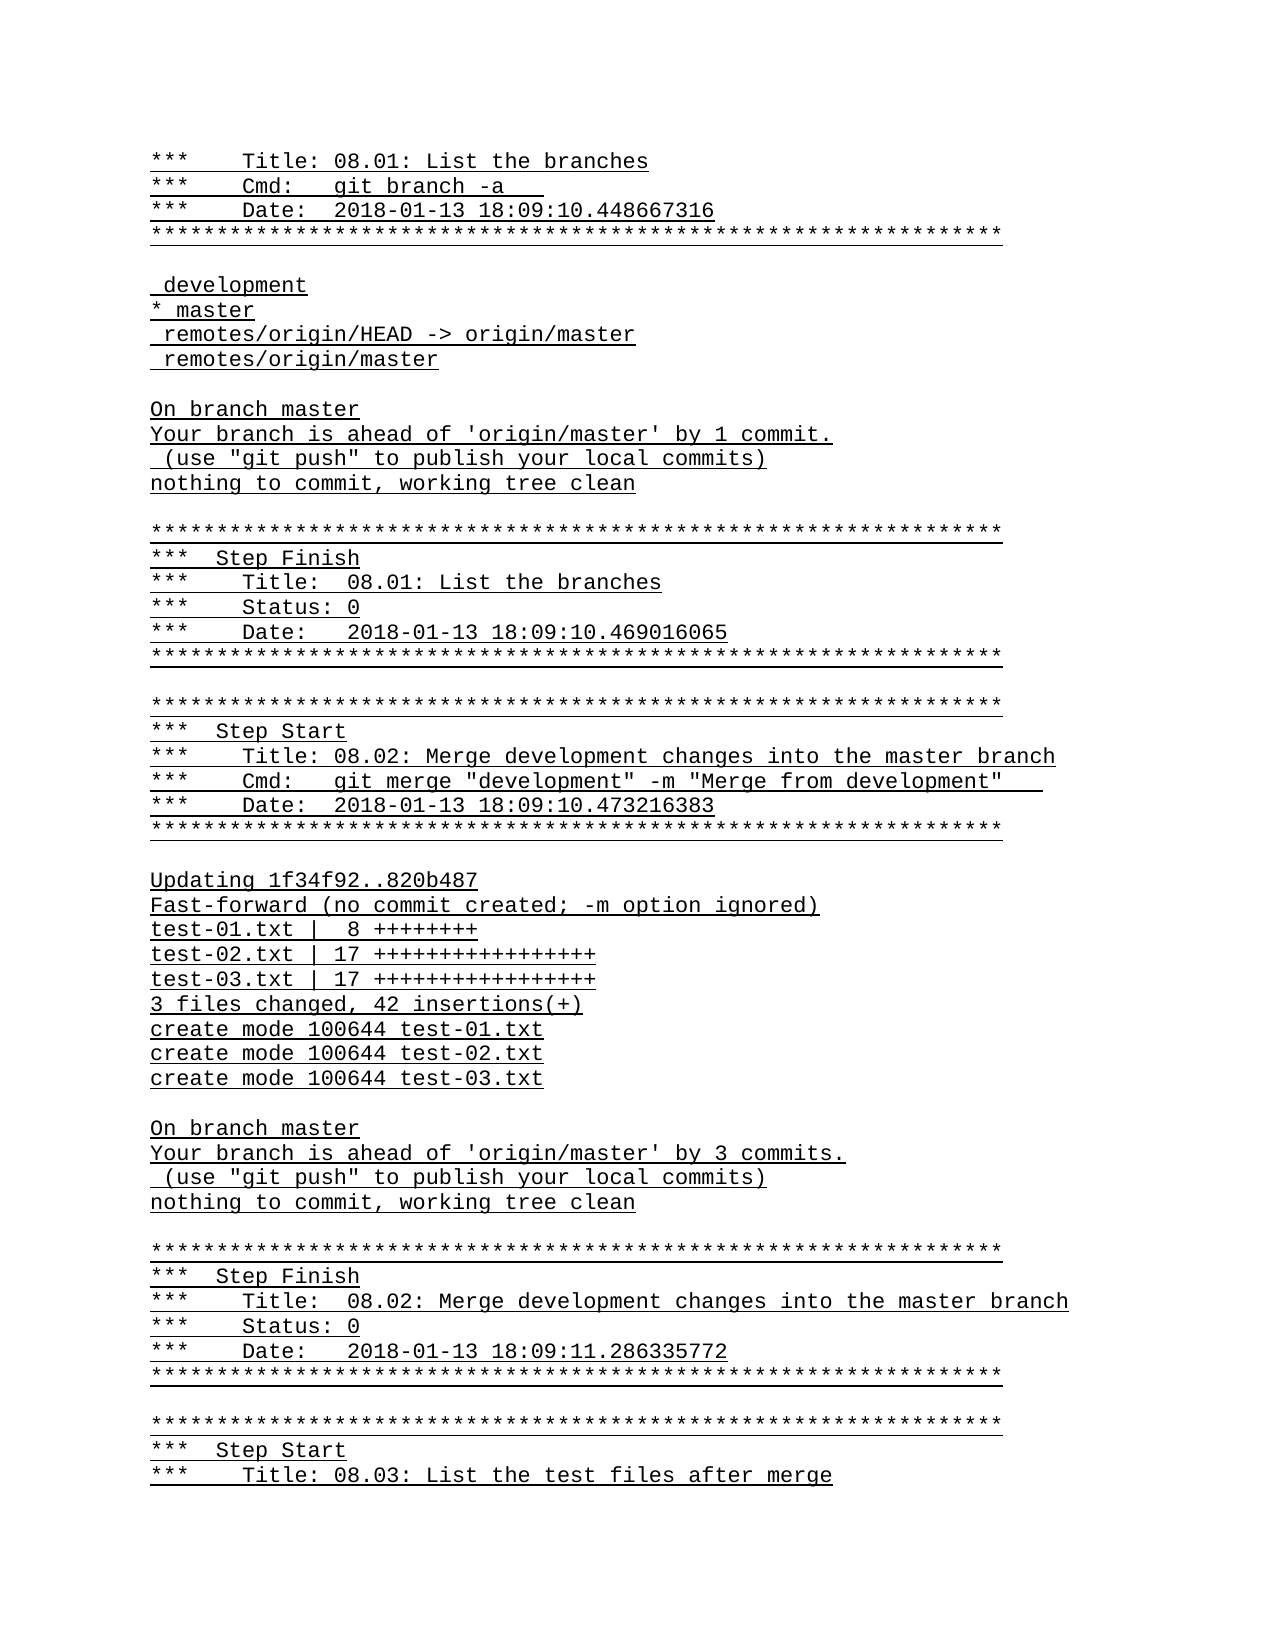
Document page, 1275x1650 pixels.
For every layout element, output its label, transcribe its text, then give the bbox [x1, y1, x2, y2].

text *** Title: 08.03: List the test files after merge [150, 1464, 1125, 1489]
text test-01.txt | 8 ++++++++ [150, 918, 1125, 943]
text On branch master [150, 1117, 1125, 1142]
text Fast-forward (no commit created; -m option ignored) [150, 894, 1125, 918]
text remotes/origin/HEAD -> origin/master [150, 323, 1125, 348]
text *** Step Finish [150, 1266, 1125, 1290]
text ***************************************************************** [150, 1365, 1125, 1389]
text ***************************************************************** [150, 224, 1125, 249]
text *** Title: 08.01: List the branches [150, 571, 1125, 596]
text *** Step Start [150, 720, 1125, 745]
text *** Title: 08.02: Merge development changes into the master branch [150, 1290, 1125, 1315]
text * master [150, 299, 1125, 323]
text *** Status: 0 [150, 1315, 1125, 1340]
text ***************************************************************** [150, 522, 1125, 547]
text nothing to commit, working tree clean [150, 1191, 1125, 1216]
text ***************************************************************** [150, 695, 1125, 720]
text *** Date: 2018-01-13 18:09:10.473216383 [150, 794, 1125, 819]
text *** Step Start [150, 1439, 1125, 1464]
text *** Status: 0 [150, 596, 1125, 621]
text Updating 1f34f92..820b487 [150, 869, 1125, 894]
text (use "git push" to publish your local commits) [150, 447, 1125, 472]
text *** Date: 2018-01-13 18:09:10.448667316 [150, 199, 1125, 224]
text Your branch is ahead of 'origin/master' by 3 commits. [150, 1142, 1125, 1166]
text 3 files changed, 42 insertions(+) [150, 993, 1125, 1018]
text *** Cmd: git merge "development" -m "Merge from development" [150, 770, 1125, 794]
text ***************************************************************** [150, 819, 1125, 844]
text *** Cmd: git branch -a [150, 175, 1125, 199]
text nothing to commit, working tree clean [150, 472, 1125, 497]
text ***************************************************************** [150, 1414, 1125, 1439]
text create mode 100644 test-02.txt [150, 1042, 1125, 1067]
text On branch master [150, 398, 1125, 423]
text create mode 100644 test-01.txt [150, 1018, 1125, 1042]
text *** Date: 2018-01-13 18:09:11.286335772 [150, 1340, 1125, 1365]
text Your branch is ahead of 'origin/master' by 1 commit. [150, 423, 1125, 447]
text *** Title: 08.01: List the branches [150, 150, 1125, 175]
text test-02.txt | 17 +++++++++++++++++ [150, 943, 1125, 968]
text ***************************************************************** [150, 1241, 1125, 1266]
text remotes/origin/master [150, 348, 1125, 373]
text *** Date: 2018-01-13 18:09:10.469016065 [150, 621, 1125, 646]
text development [150, 274, 1125, 299]
text ***************************************************************** [150, 646, 1125, 671]
text (use "git push" to publish your local commits) [150, 1166, 1125, 1191]
text create mode 100644 test-03.txt [150, 1067, 1125, 1092]
text *** Title: 08.02: Merge development changes into the master branch [150, 745, 1125, 770]
text *** Step Finish [150, 547, 1125, 571]
text test-03.txt | 17 +++++++++++++++++ [150, 968, 1125, 993]
